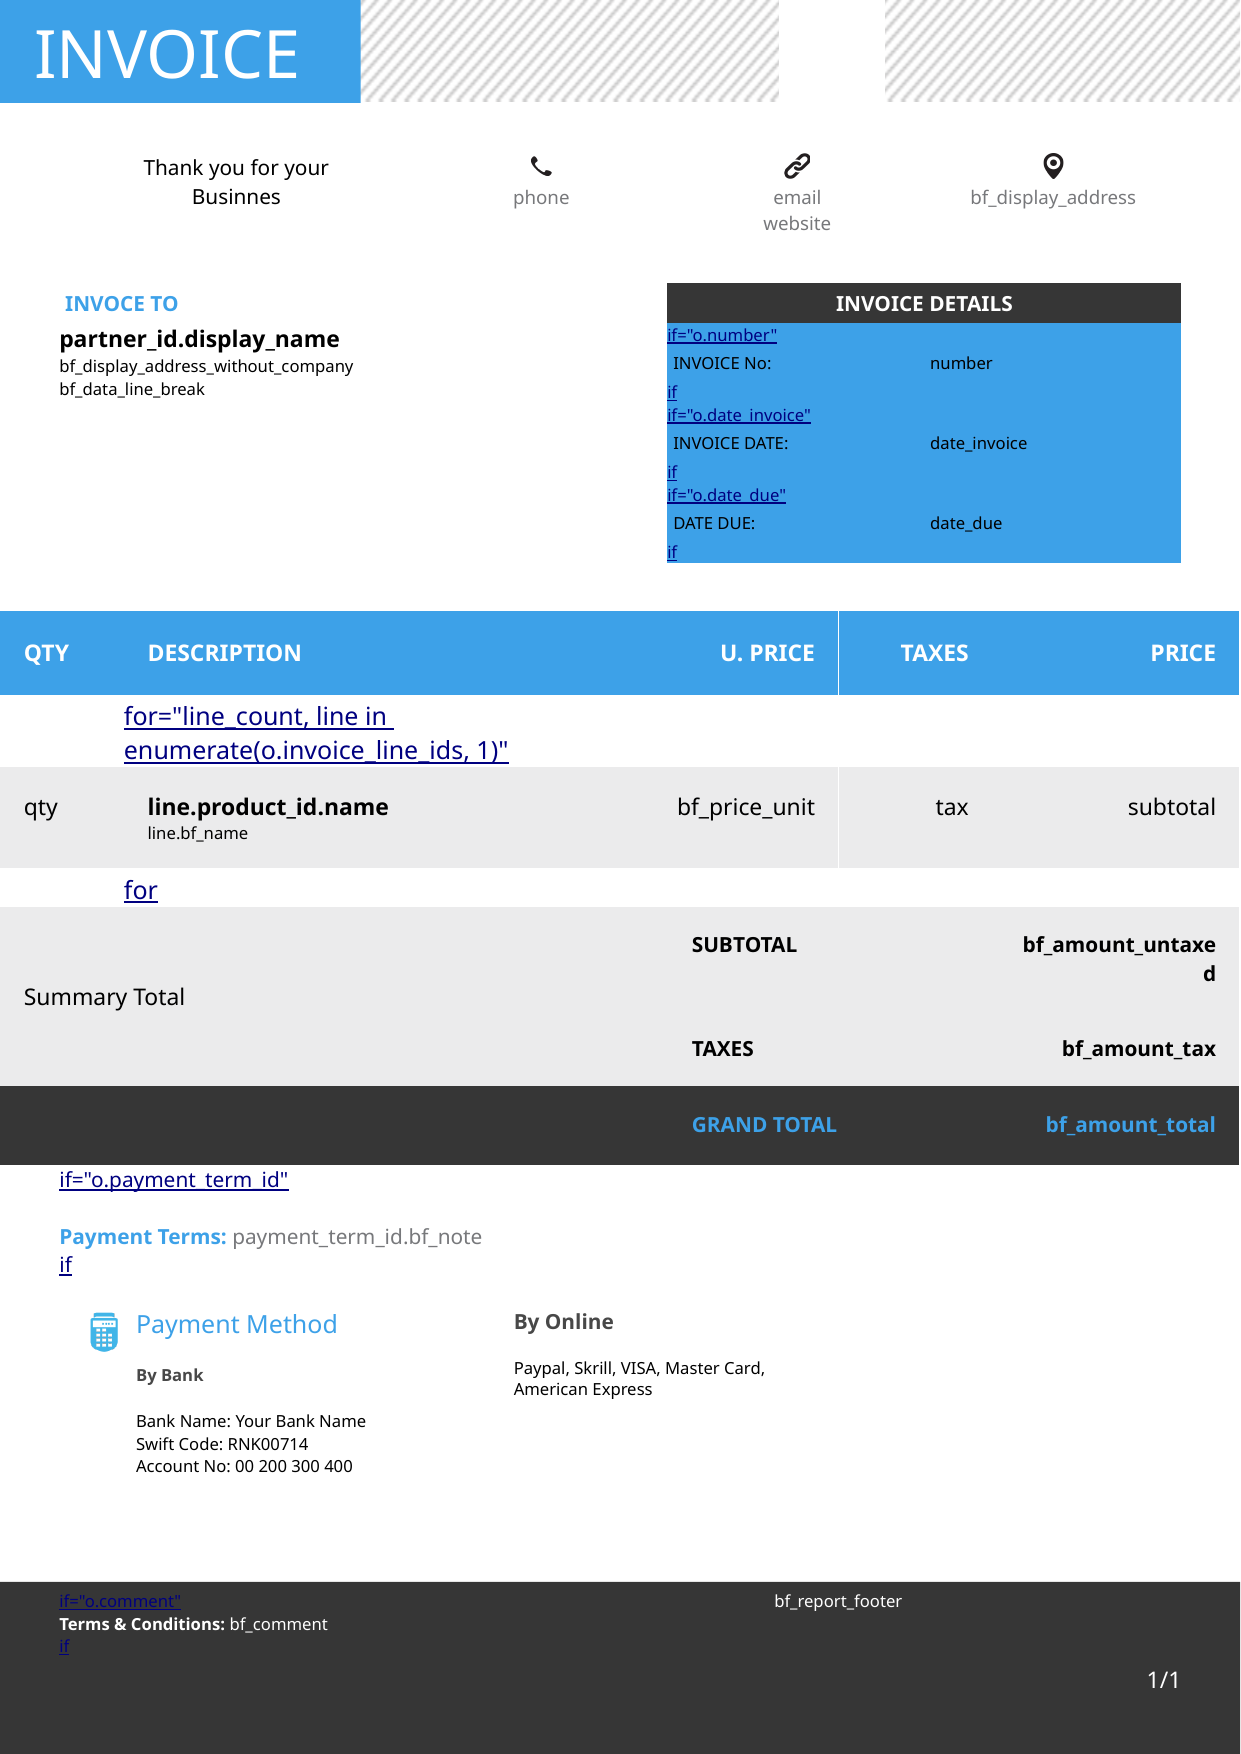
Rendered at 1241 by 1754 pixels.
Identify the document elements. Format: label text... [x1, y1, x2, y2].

table_header [925, 148, 1181, 178]
table_header INVOICE DETAILS [667, 283, 1181, 323]
table_cell [839, 699, 992, 767]
table_cell line.product_id.name line.bf_name [124, 767, 650, 868]
text if="o.payment_term_id" [59, 1165, 1181, 1193]
table_cell partner_id.display_name bf_display_address_without_company bf_data_line_break [59, 323, 667, 563]
picture [885, 0, 1241, 102]
table_cell [650, 699, 838, 767]
table_cell TAXES [668, 1011, 992, 1086]
table_cell if="o.date_invoice" [667, 403, 924, 426]
picture [1040, 153, 1067, 179]
table_cell bf_amount_tax [992, 1011, 1239, 1086]
table_header TAXES [839, 611, 992, 695]
table_header INVOCE TO [59, 283, 667, 323]
table_header U. PRICE [650, 611, 838, 695]
table_cell qty [0, 767, 124, 868]
table_cell if [667, 381, 924, 403]
picture [784, 153, 810, 179]
table_cell [0, 873, 124, 907]
table_cell for="line_count, line in enumerate(o.invoice_line_ids, 1)" [124, 699, 650, 767]
table_cell for [124, 873, 650, 907]
text Payment Terms: payment_term_id.bf_note [59, 1222, 1181, 1250]
picture [78, 1307, 130, 1359]
table_cell date_due [924, 506, 1181, 541]
table_cell [992, 873, 1239, 907]
table_cell date_invoice [924, 426, 1181, 461]
table_cell subtotal [992, 767, 1239, 868]
table_header DESCRIPTION [124, 611, 650, 695]
table_cell [924, 483, 1181, 506]
table_header [59, 1307, 136, 1477]
table_cell SUBTOTAL [668, 907, 992, 1011]
table_cell INVOICE DATE: [667, 426, 924, 461]
table_header [413, 148, 669, 178]
table_cell [839, 873, 992, 907]
table_cell phone [413, 178, 669, 235]
table_cell DATE DUE: [667, 506, 924, 541]
table_cell [924, 381, 1181, 403]
table_cell [0, 1086, 668, 1165]
table_cell [924, 461, 1181, 483]
table_cell if="o.date_due" [667, 483, 924, 506]
table_cell number [924, 346, 1181, 381]
table_cell INVOICE No: [667, 346, 924, 381]
text if [59, 1250, 1181, 1279]
table_cell [650, 873, 838, 907]
picture [528, 153, 555, 179]
table_cell [992, 699, 1239, 767]
table_header Thank you for your Businnes [59, 148, 413, 235]
table_header By Online Paypal, Skrill, VISA, Master Card, American Express [514, 1307, 1181, 1477]
table_header QTY [0, 611, 124, 695]
table_cell email website [669, 178, 925, 235]
table_header [924, 323, 1181, 346]
table_header [669, 148, 925, 178]
table_cell [924, 403, 1181, 426]
table_cell if [667, 461, 924, 483]
table_cell tax [839, 767, 992, 868]
table_cell bf_amount_untaxed [992, 907, 1239, 1011]
table_cell [924, 541, 1181, 563]
table_cell if [667, 541, 924, 563]
table_cell Summary Total [0, 907, 668, 1086]
table_cell bf_display_address [925, 178, 1181, 235]
table_header if="o.number" [667, 323, 924, 346]
table_cell GRAND TOTAL [668, 1086, 992, 1165]
table_cell [0, 699, 124, 767]
table_header PRICE [992, 611, 1239, 695]
table_header Payment Method By Bank Bank Name: Your Bank Name Swift Code: RNK00714 Account No: 00 200 300 400 [136, 1307, 513, 1477]
picture [361, 0, 779, 102]
table_cell bf_amount_total [992, 1086, 1239, 1165]
table_cell bf_price_unit [650, 767, 838, 868]
